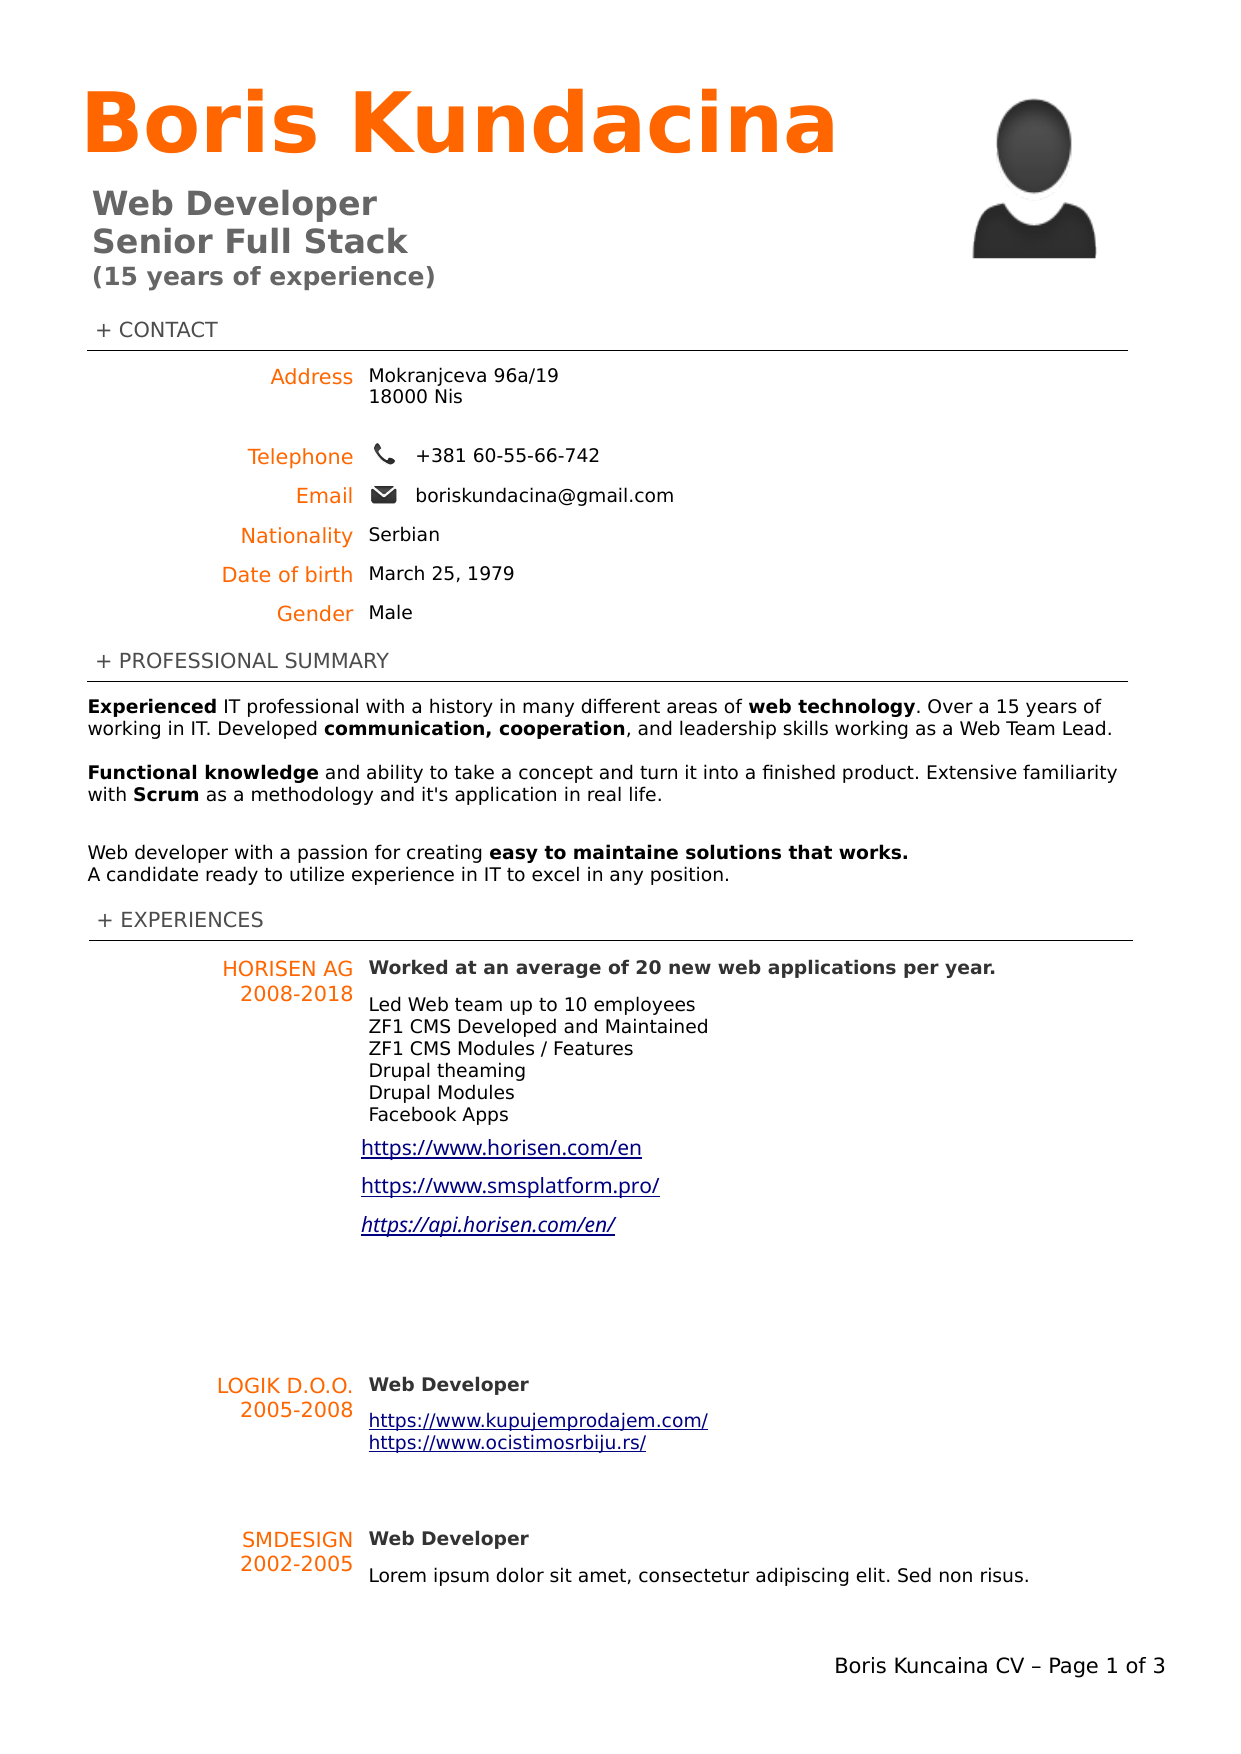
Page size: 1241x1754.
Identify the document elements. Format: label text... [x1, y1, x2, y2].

table_cell HORISEN AG 2008-2018 [80, 950, 361, 1366]
table_cell Address [80, 357, 361, 438]
table_cell Nationality [80, 516, 361, 556]
table_cell [361, 477, 408, 516]
table_cell SMDESIGN 2002-2005 [80, 1521, 361, 1594]
table_cell + PROFESSIONAL SUMMARY Experienced IT professional with a history in many different areas of web technology. Over a 15 years of working in IT. Developed communication, cooperation, and leadership skills working as a Web Team Lead. Functional knowledge and ability to take a concept and turn it into a finished product. Extensive familiarity with Scrum as a methodology and it's application in real life. Web developer with a passion for creating easy to maintaine solutions that works. A candidate ready to utilize experience in IT to excel in any position. [80, 634, 1136, 950]
table_header + EXPERIENCES [81, 894, 1136, 950]
picture [368, 437, 401, 471]
table_cell [361, 438, 408, 477]
table_cell Mokranjceva 96a/19 18000 Nis [361, 357, 1136, 438]
table_cell Date of birth [80, 556, 361, 595]
table_cell Serbian [361, 516, 1136, 556]
table_cell [1130, 438, 1136, 477]
table_cell + CONTACT [80, 303, 1136, 357]
table_cell Worked at an average of 20 new web applications per year. Led Web team up to 10 employees ZF1 CMS Developed and Maintained ZF1 CMS Modules / Features Drupal theaming Drupal Modules Facebook Apps https://www.horisen.com/en https://www.smsplatform.pro/ https://api.horisen.com/en/ [361, 950, 1136, 1366]
table_cell Telephone [80, 438, 361, 477]
table_header [941, 285, 1136, 303]
table_cell boriskundacina@gmail.com [408, 477, 1136, 516]
table_cell Web Developer https://www.kupujemprodajem.com/ https://www.ocistimosrbiju.rs/ [361, 1366, 1136, 1521]
table_cell Male [361, 595, 1136, 634]
picture [933, 75, 1144, 285]
table_cell March 25, 1979 [361, 556, 1136, 595]
table_cell LOGIK D.O.O. 2005-2008 [80, 1366, 361, 1521]
table_cell +381 60-55-66-742 [408, 438, 762, 477]
table_cell [763, 438, 1129, 477]
picture [367, 477, 401, 511]
table_header Boris Kundacina Web Developer Senior Full Stack (15 years of experience) [80, 75, 941, 303]
table_cell Web Developer Lorem ipsum dolor sit amet, consectetur adipiscing elit. Sed non risus. [361, 1521, 1136, 1594]
table_cell Email [80, 477, 361, 516]
table_cell Gender [80, 595, 361, 634]
